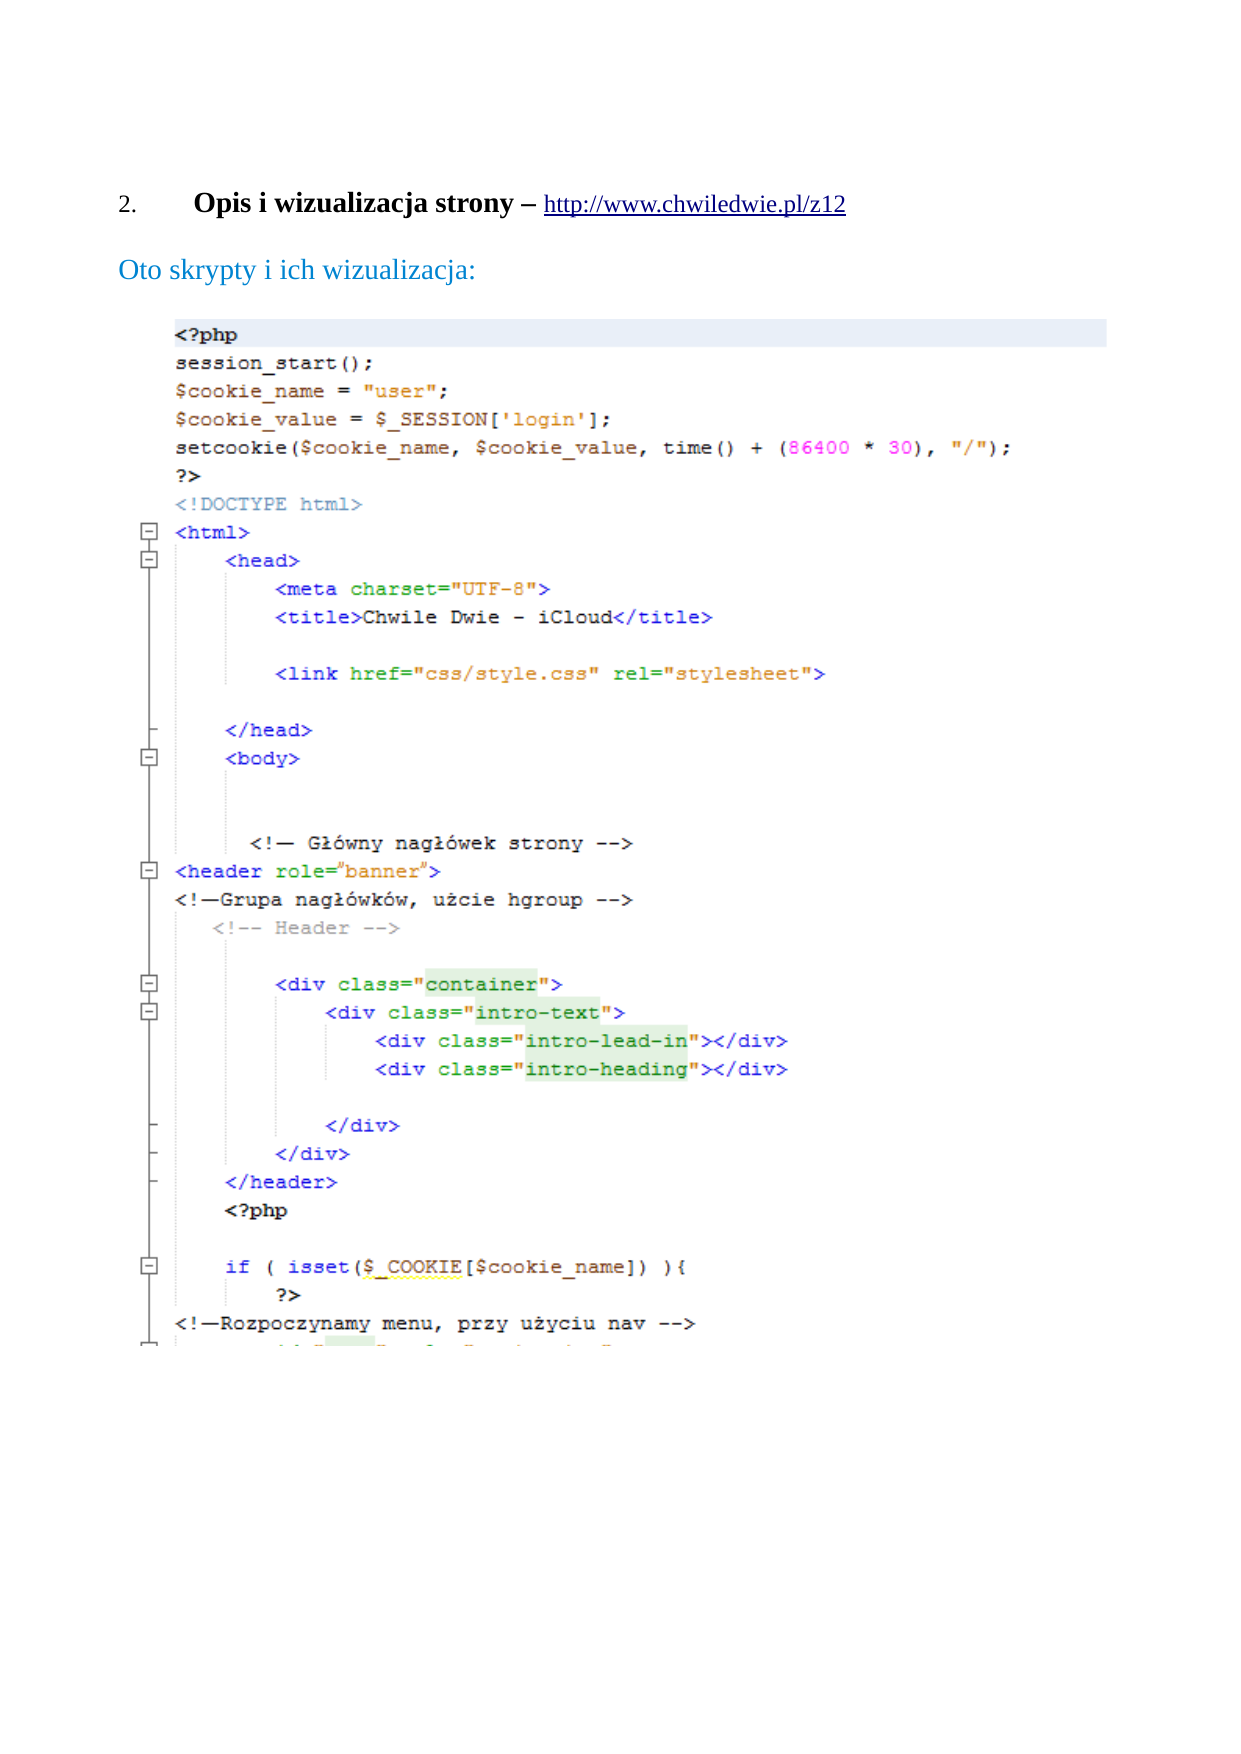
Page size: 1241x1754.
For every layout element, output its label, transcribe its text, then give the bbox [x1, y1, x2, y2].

text Oto skrypty i ich wizualizacja: [118, 252, 1122, 286]
list Opis i wizualizacja strony – http://www.chwiledwie.pl/z12 [118, 185, 1122, 219]
